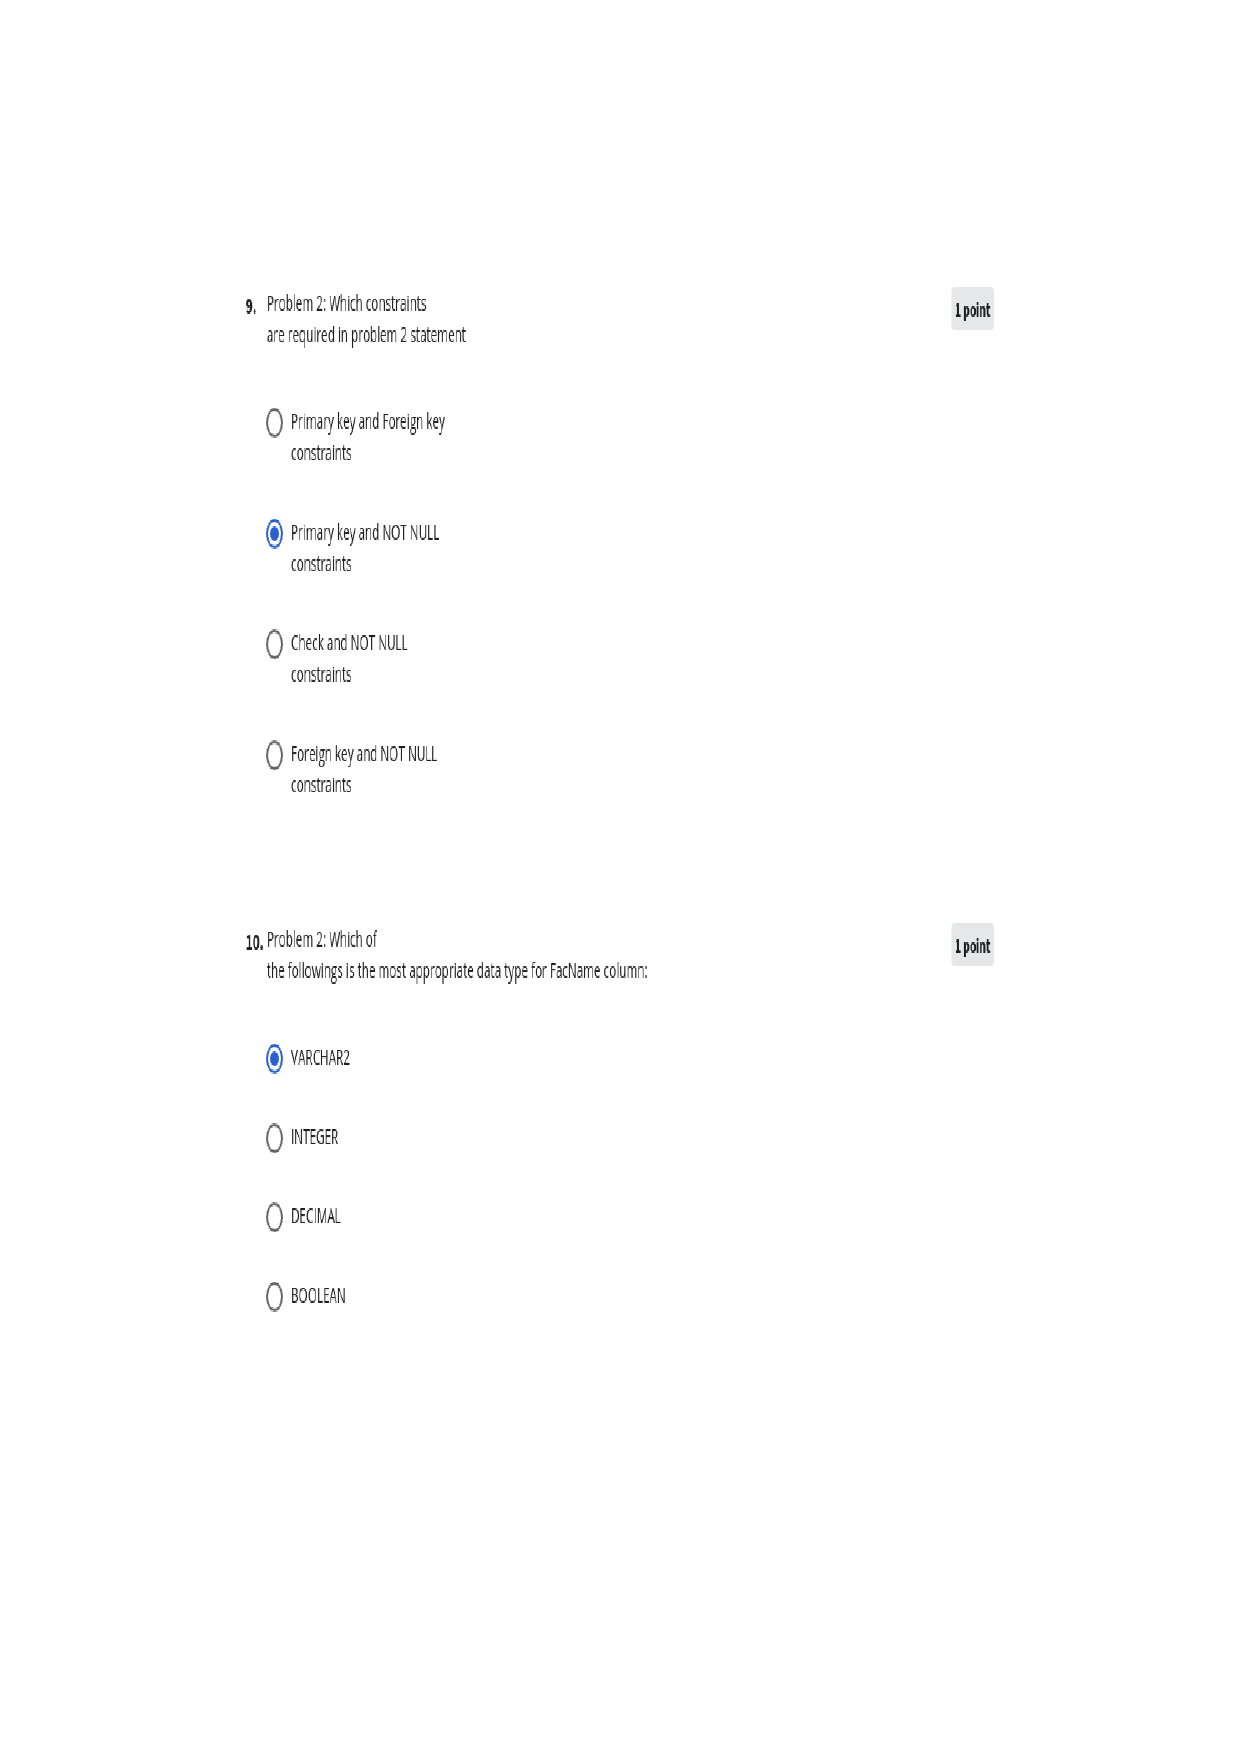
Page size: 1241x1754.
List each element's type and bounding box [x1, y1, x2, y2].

picture [108, 205, 1113, 1351]
